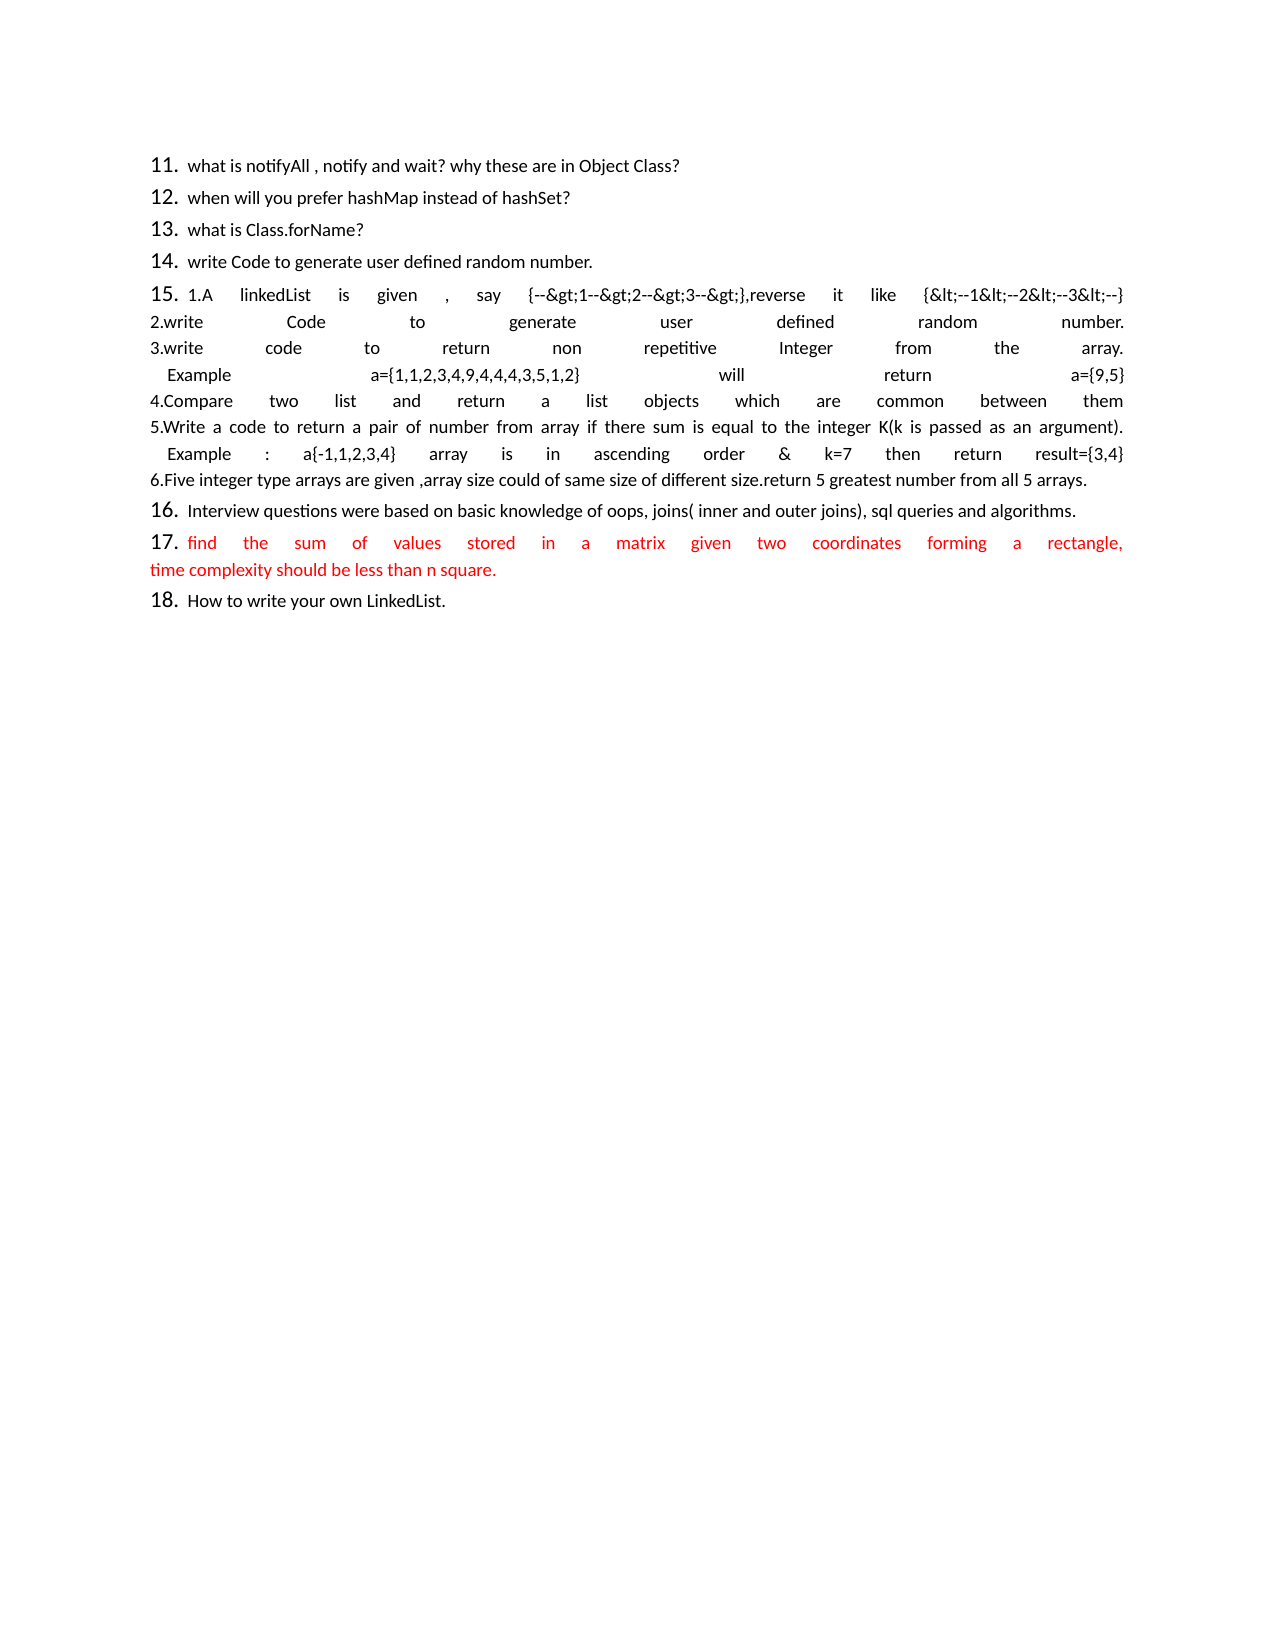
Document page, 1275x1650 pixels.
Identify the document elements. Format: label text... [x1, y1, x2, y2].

list write Code to generate user defined random number. [150, 247, 1125, 274]
list How to write your own LinkedList. [150, 585, 1125, 613]
list what is Class.forName? [150, 214, 1125, 242]
list 1.A linkedList is given , say {--&gt;1--&gt;2--&gt;3--&gt;},reverse it like {&lt;--1&lt;--2&lt;--3&lt;--} 2.write Code to generate user defined random number. 3.write code to return non repetitive Integer from the array. Example a={1,1,2,3,4,9,4,4,4,3,5,1,2} will return a={9,5} 4.Compare two list and return a list objects which are common between them 5.Write a code to return a pair of number from array if there sum is equal to the integer K(k is passed as an argument). Example : a{-1,1,2,3,4} array is in ascending order & k=7 then return result={3,4} 6.Five integer type arrays are given ,array size could of same size of different size.return 5 greatest number from all 5 arrays. [150, 279, 1125, 491]
list Interview questions were based on basic knowledge of oops, joins( inner and outer joins), sql queries and algorithms. [150, 495, 1125, 523]
list what is notifyAll , notify and wait? why these are in Object Class? [150, 150, 1125, 178]
list find the sum of values stored in a matrix given two coordinates forming a rectangle, time complexity should be less than n square. [150, 527, 1125, 581]
list when will you prefer hashMap instead of hashSet? [150, 182, 1125, 210]
